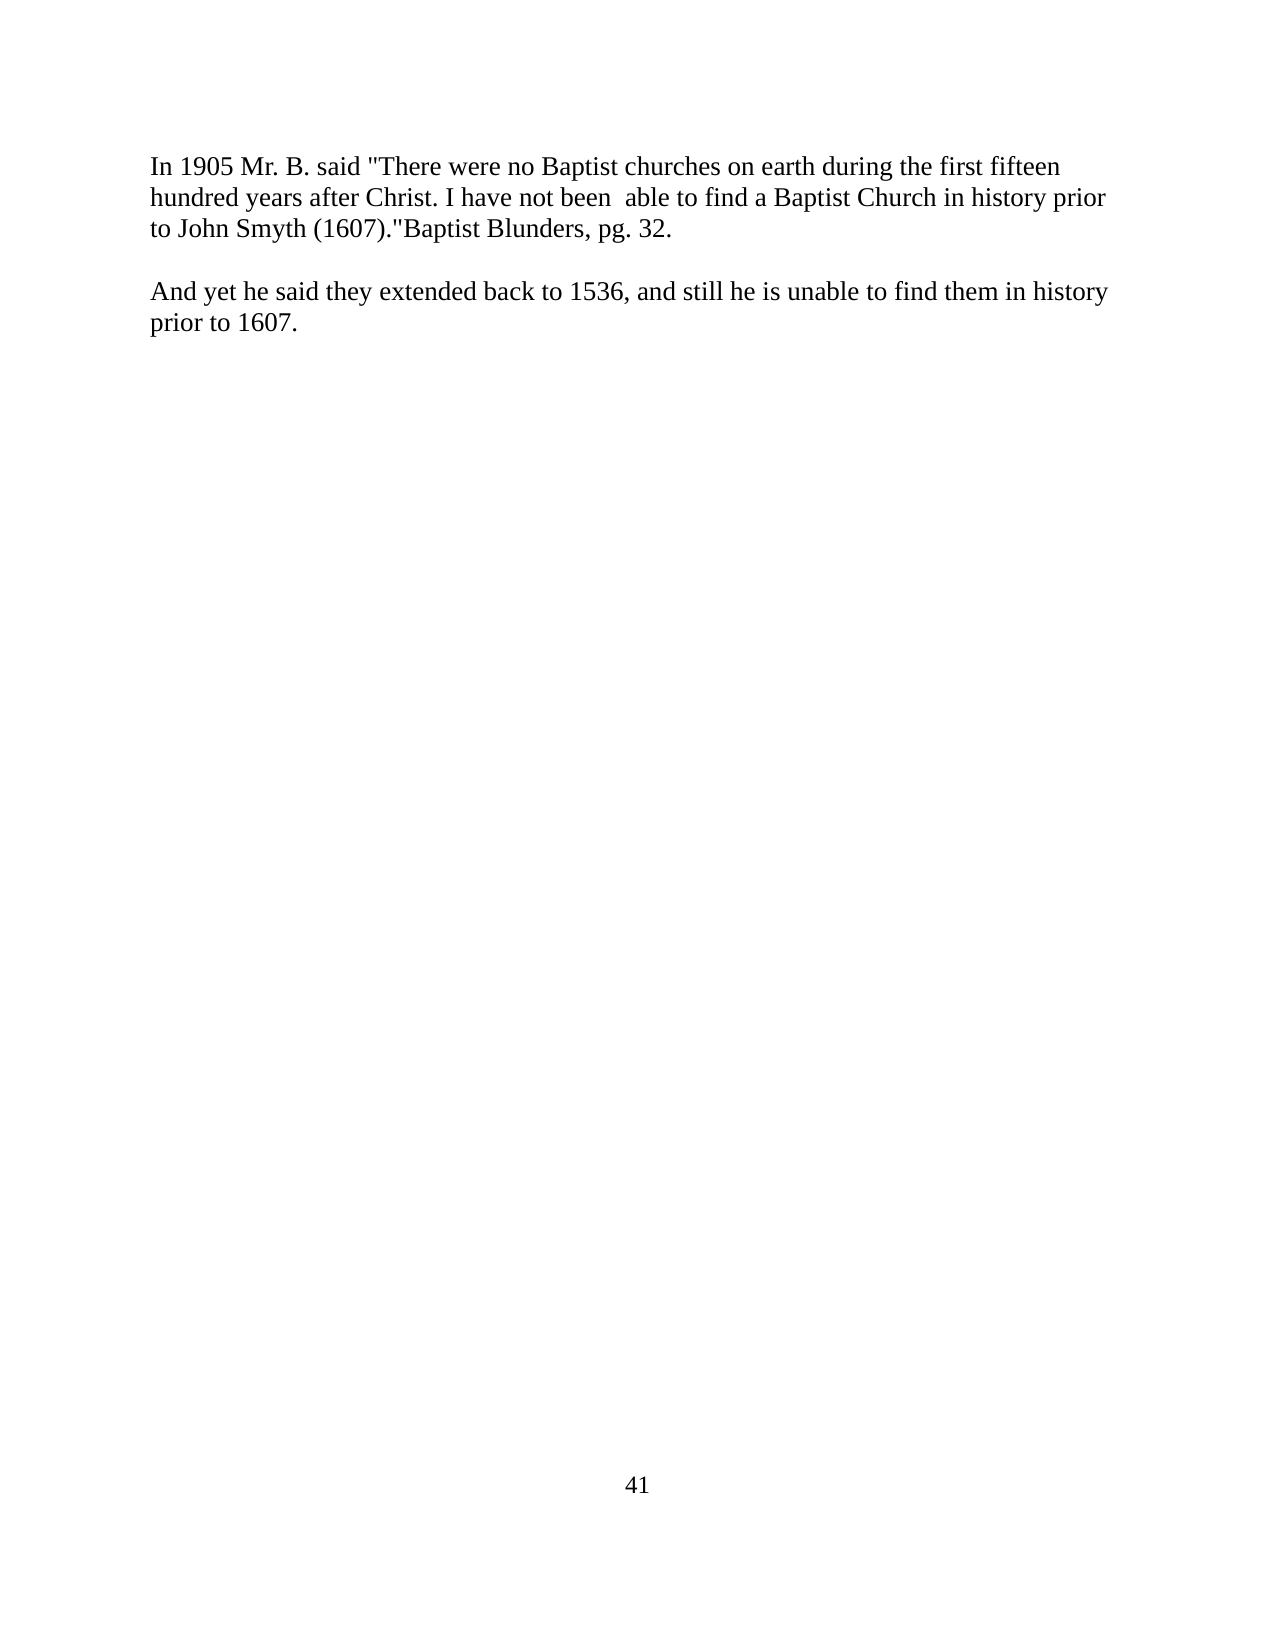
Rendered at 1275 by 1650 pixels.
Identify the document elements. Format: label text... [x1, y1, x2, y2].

text In 1905 Mr. B. said "There were no Baptist churches on earth during the first fifteen hundred years after Christ. I have not been able to find a Baptist Church in history prior to John Smyth (1607)."Baptist Blunders, pg. 32. [150, 150, 1125, 243]
text And yet he said they extended back to 1536, and still he is unable to find them in history prior to 1607. [150, 274, 1125, 337]
